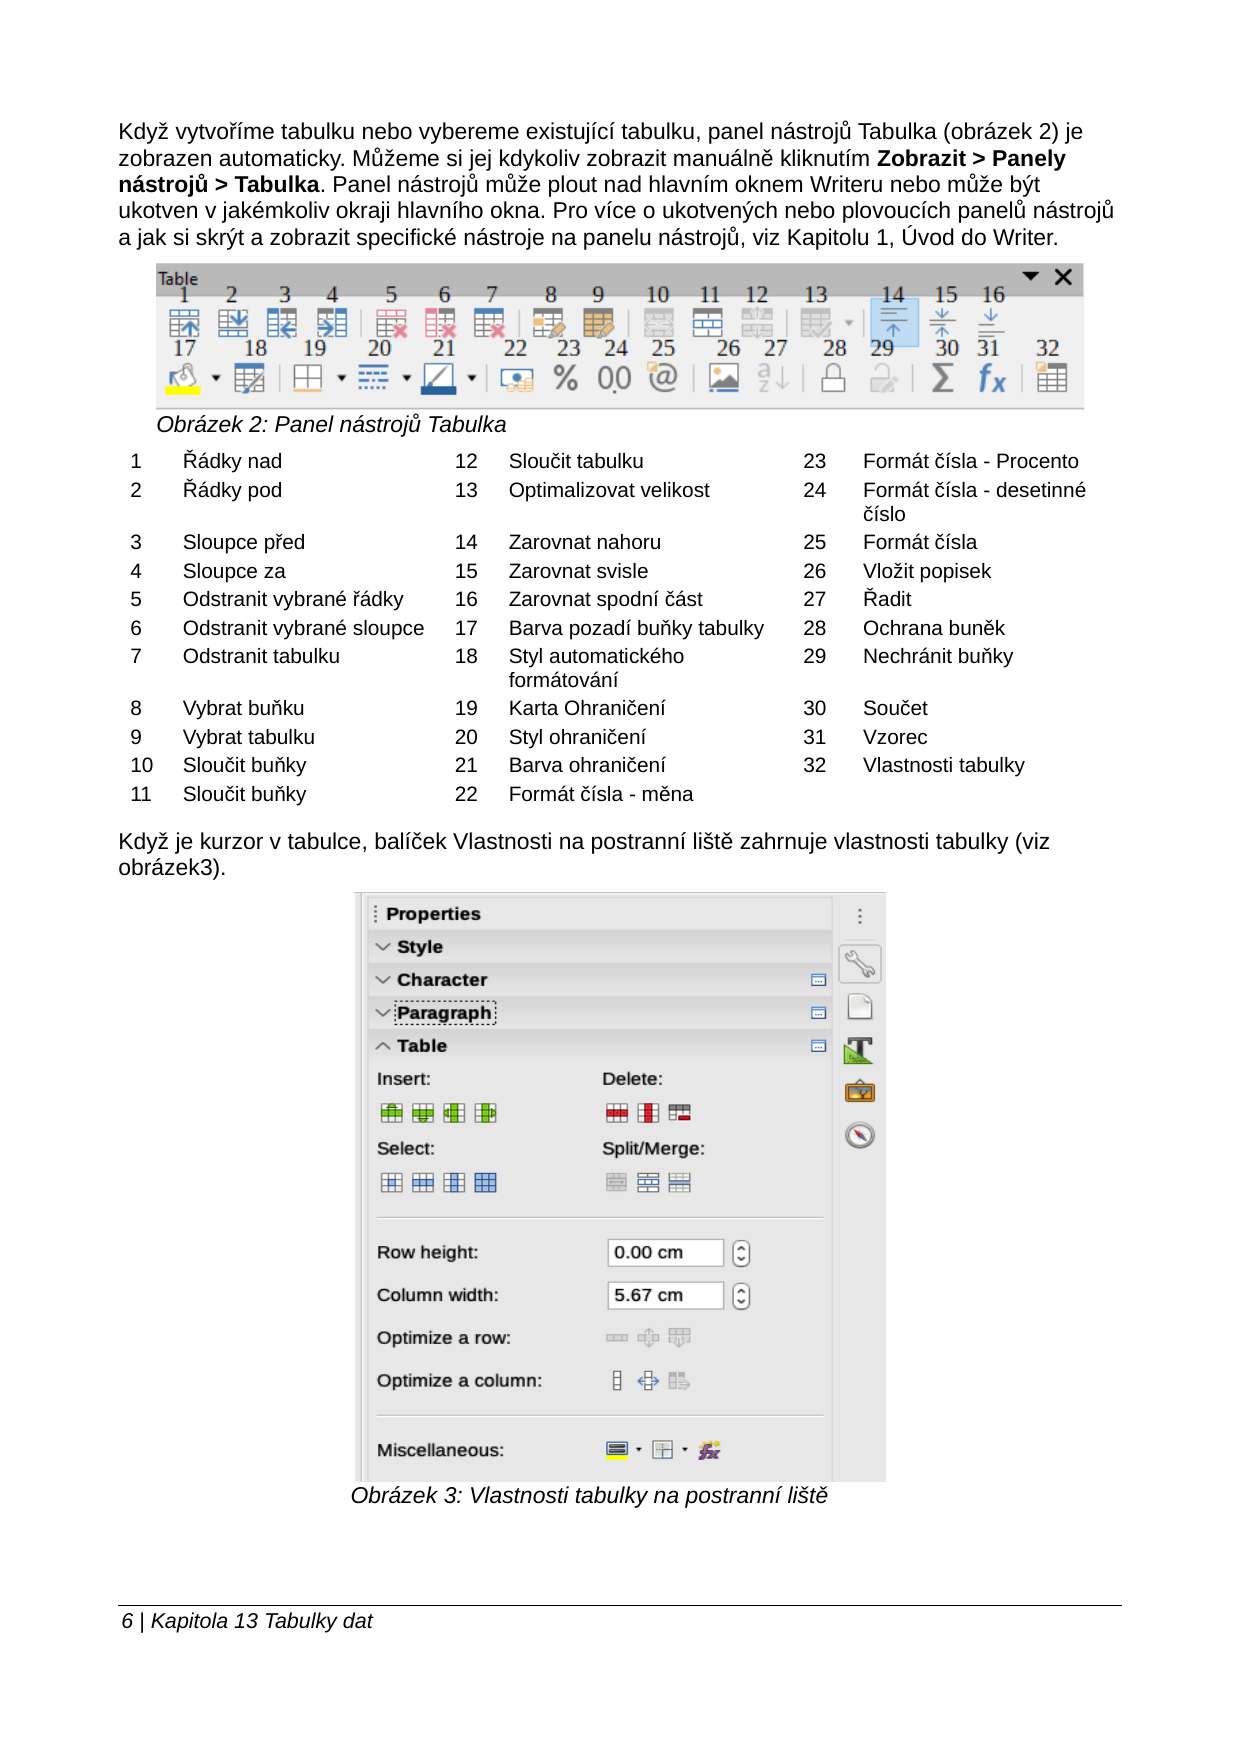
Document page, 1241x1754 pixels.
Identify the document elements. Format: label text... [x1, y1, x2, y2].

table_cell Zarovnat spodní část [496, 587, 791, 615]
table_cell Odstranit vybrané řádky [171, 587, 443, 615]
table_header 23 [791, 449, 851, 478]
table_cell Barva pozadí buňky tabulky [496, 615, 791, 644]
table_cell 15 [443, 559, 496, 587]
table_cell Odstranit tabulku [171, 644, 443, 696]
table_cell Vybrat tabulku [171, 725, 443, 753]
text Obrázek 2: Panel nástrojů Tabulka [156, 411, 1084, 437]
table_cell Sloupce za [171, 559, 443, 587]
table_cell 30 [791, 696, 851, 725]
table_cell 9 [118, 725, 171, 753]
table_cell Karta Ohraničení [496, 696, 791, 725]
table_cell Zarovnat svisle [496, 559, 791, 587]
table_cell 3 [118, 530, 171, 558]
table_cell 22 [443, 782, 496, 810]
table_cell 13 [443, 478, 496, 530]
table_cell Řadit [851, 587, 1122, 615]
table_cell 24 [791, 478, 851, 530]
table_cell 31 [791, 725, 851, 753]
table_cell 14 [443, 530, 496, 558]
table_cell 16 [443, 587, 496, 615]
table_cell Nechránit buňky [851, 644, 1122, 696]
table_cell 27 [791, 587, 851, 615]
table_cell [851, 782, 1122, 810]
table_cell Formát čísla [851, 530, 1122, 558]
table_cell Sloupce před [171, 530, 443, 558]
table_cell Styl ohraničení [496, 725, 791, 753]
table_cell Vložit popisek [851, 559, 1122, 587]
table_cell 10 [118, 753, 171, 782]
table_cell Vzorec [851, 725, 1122, 753]
table_cell 28 [791, 615, 851, 644]
table_cell Vybrat buňku [171, 696, 443, 725]
table_cell Sloučit buňky [171, 753, 443, 782]
table_cell Zarovnat nahoru [496, 530, 791, 558]
table_cell Styl automatického formátování [496, 644, 791, 696]
table_header 1 [118, 449, 171, 478]
table_cell Odstranit vybrané sloupce [171, 615, 443, 644]
table_header 12 [443, 449, 496, 478]
picture [156, 262, 1085, 411]
table_cell 5 [118, 587, 171, 615]
table_cell 26 [791, 559, 851, 587]
table_header Sloučit tabulku [496, 449, 791, 478]
table_cell Řádky pod [171, 478, 443, 530]
table_cell Formát čísla - měna [496, 782, 791, 810]
table_cell 2 [118, 478, 171, 530]
table_cell 4 [118, 559, 171, 587]
picture [354, 892, 886, 1482]
table_cell 6 [118, 615, 171, 644]
table_cell 19 [443, 696, 496, 725]
table_cell 8 [118, 696, 171, 725]
table_cell Formát čísla - desetinné číslo [851, 478, 1122, 530]
table_cell 17 [443, 615, 496, 644]
text Obrázek 3: Vlastnosti tabulky na postranní liště [350, 893, 890, 1508]
table_cell 11 [118, 782, 171, 810]
table_cell 18 [443, 644, 496, 696]
text Když vytvoříme tabulku nebo vybereme existující tabulku, panel nástrojů Tabulka (obrázek 2) je zobrazen automaticky. Můžeme si jej kdykoliv zobrazit manuálně kliknutím Zobrazit > Panely nástrojů > Tabulka. Panel nástrojů může plout nad hlavním oknem Writeru nebo může být ukotven v jakémkoliv okraji hlavního okna. Pro více o ukotvených nebo plovoucích panelů nástrojů a jak si skrýt a zobrazit specifické nástroje na panelu nástrojů, viz Kapitolu 1, Úvod do Writer. [118, 118, 1122, 250]
table_cell 25 [791, 530, 851, 558]
text Když je kurzor v tabulce, balíček Vlastnosti na postranní liště zahrnuje vlastnosti tabulky (viz obrázek3). [118, 828, 1122, 880]
table_header Formát čísla - Procento [851, 449, 1122, 478]
table_cell 32 [791, 753, 851, 782]
table_cell 20 [443, 725, 496, 753]
table_cell Optimalizovat velikost [496, 478, 791, 530]
table_cell [791, 782, 851, 810]
table_cell Ochrana buněk [851, 615, 1122, 644]
table_cell Vlastnosti tabulky [851, 753, 1122, 782]
table_header Řádky nad [171, 449, 443, 478]
table_cell Sloučit buňky [171, 782, 443, 810]
table_cell Součet [851, 696, 1122, 725]
table_cell Barva ohraničení [496, 753, 791, 782]
table_cell 7 [118, 644, 171, 696]
table_cell 21 [443, 753, 496, 782]
table_cell 29 [791, 644, 851, 696]
